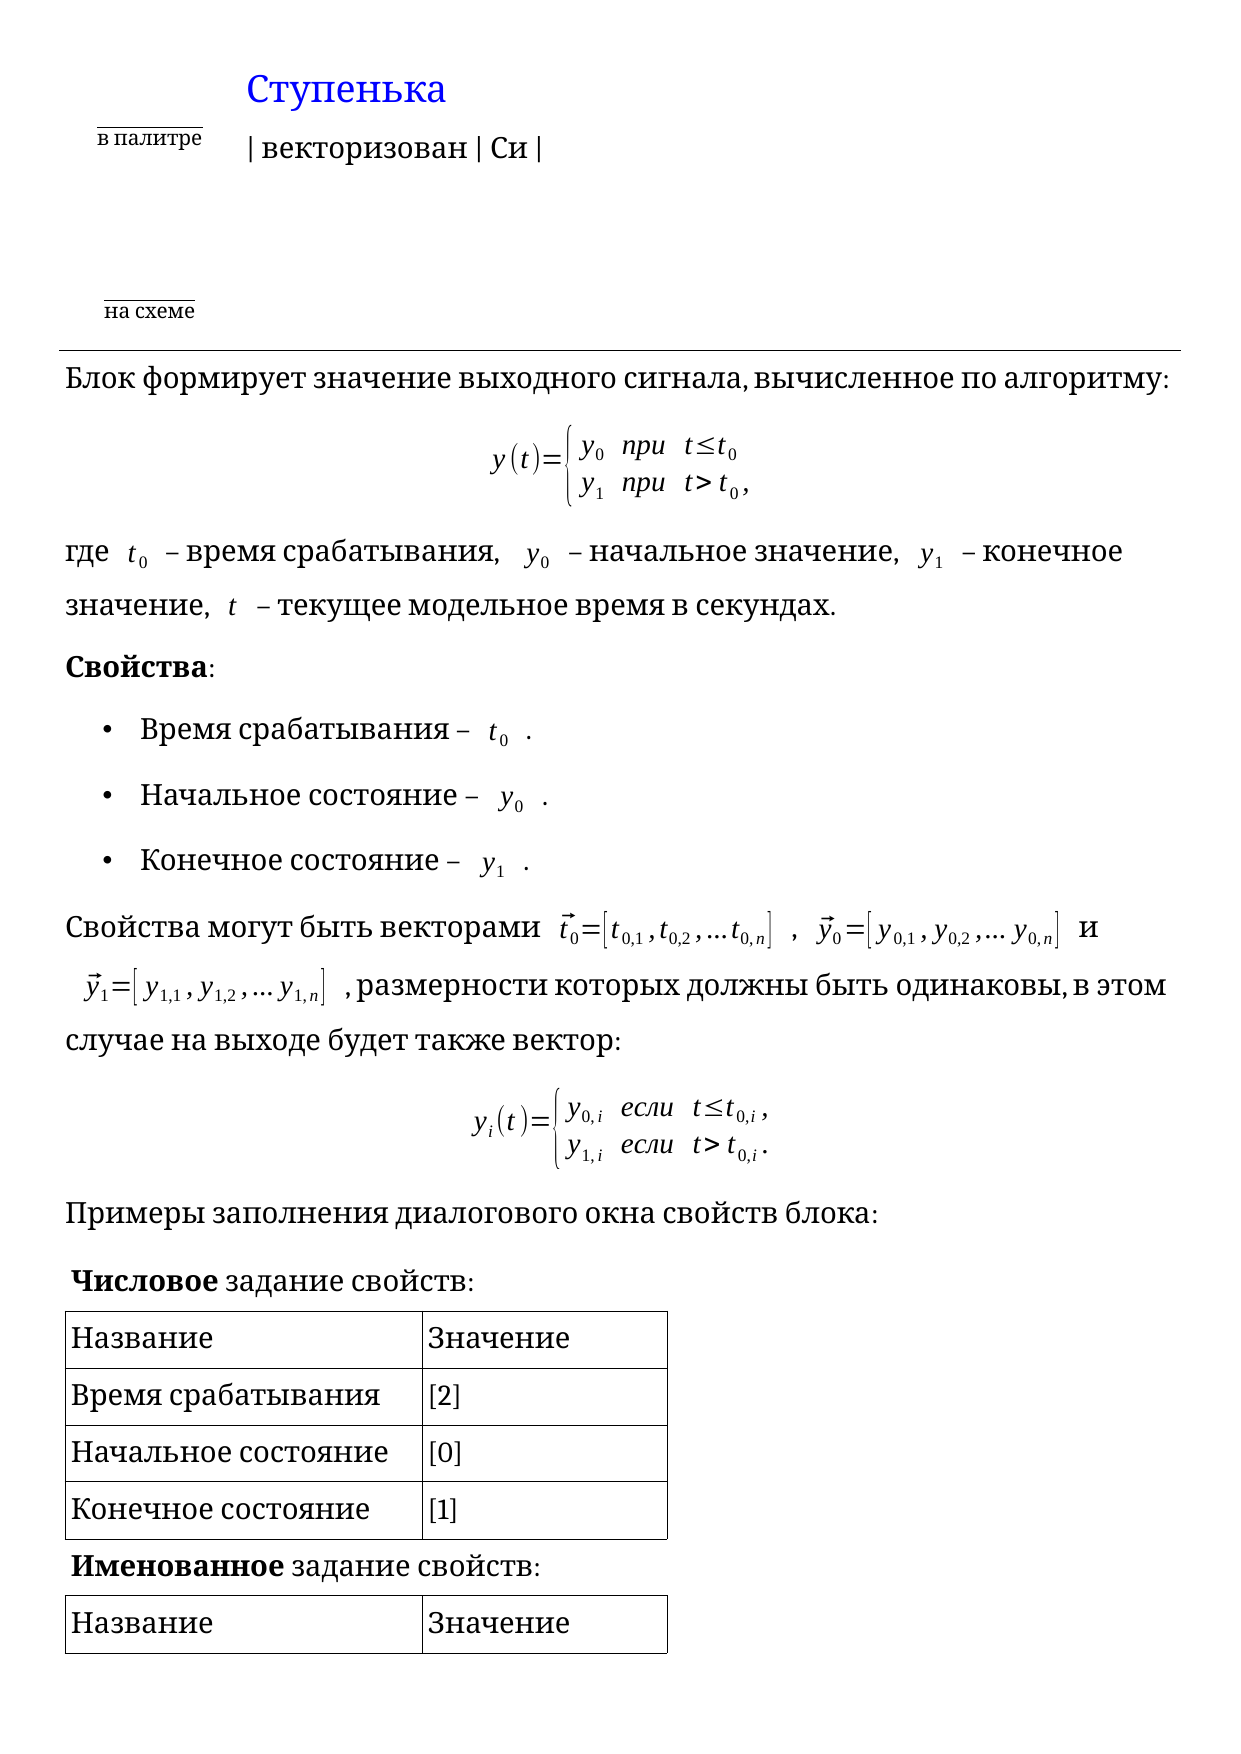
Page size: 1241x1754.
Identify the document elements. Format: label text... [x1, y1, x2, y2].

table_cell [2] [423, 1369, 667, 1424]
table_cell Конечное состояние [66, 1482, 422, 1538]
table_header [59, 59, 240, 121]
table_cell [1] [423, 1482, 667, 1538]
table_cell Блок формирует значение выходного сигнала, вычисленное по алгоритму: где– время срабатывания, – начальное значение,– конечное значение,– текущее модельное время в секундах. Свойства: Время срабатывания –. Начальное состояние –. Конечное состояние –. Свойства могут быть векторами,и , размерности которых должны быть одинаковы, в этом случае на выходе будет также вектор: Примеры заполнения диалогового окна свойств блока: Примечания: По умолчанию блок формирует скалярный выходной сигнал. Именованные свойства задаются как локальные переменные модели (или субмодели) во вкладке Параметры или как глобальные сигналы проекта при помощи пункта главного меню Графика → Сигналы. [59, 351, 1181, 1658]
table_cell Именованное задание свойств: [65, 1540, 667, 1595]
table_cell [240, 178, 1181, 293]
table_cell | векторизован | Си | [240, 121, 1181, 178]
table_cell Название [66, 1596, 422, 1652]
table_cell [240, 294, 1181, 350]
table_header Ступенька [240, 59, 1181, 121]
table_cell Время срабатывания [66, 1369, 422, 1424]
table_cell Начальное состояние [66, 1426, 422, 1481]
table_cell Значение [423, 1312, 667, 1367]
table_cell в палитре [59, 121, 240, 178]
table_cell Название [66, 1312, 422, 1367]
table_cell на схеме [59, 294, 240, 350]
table_cell [0] [423, 1426, 667, 1481]
table_cell Значение [423, 1596, 667, 1652]
table_header Числовое задание свойств: [65, 1254, 667, 1311]
table_cell [59, 178, 240, 293]
